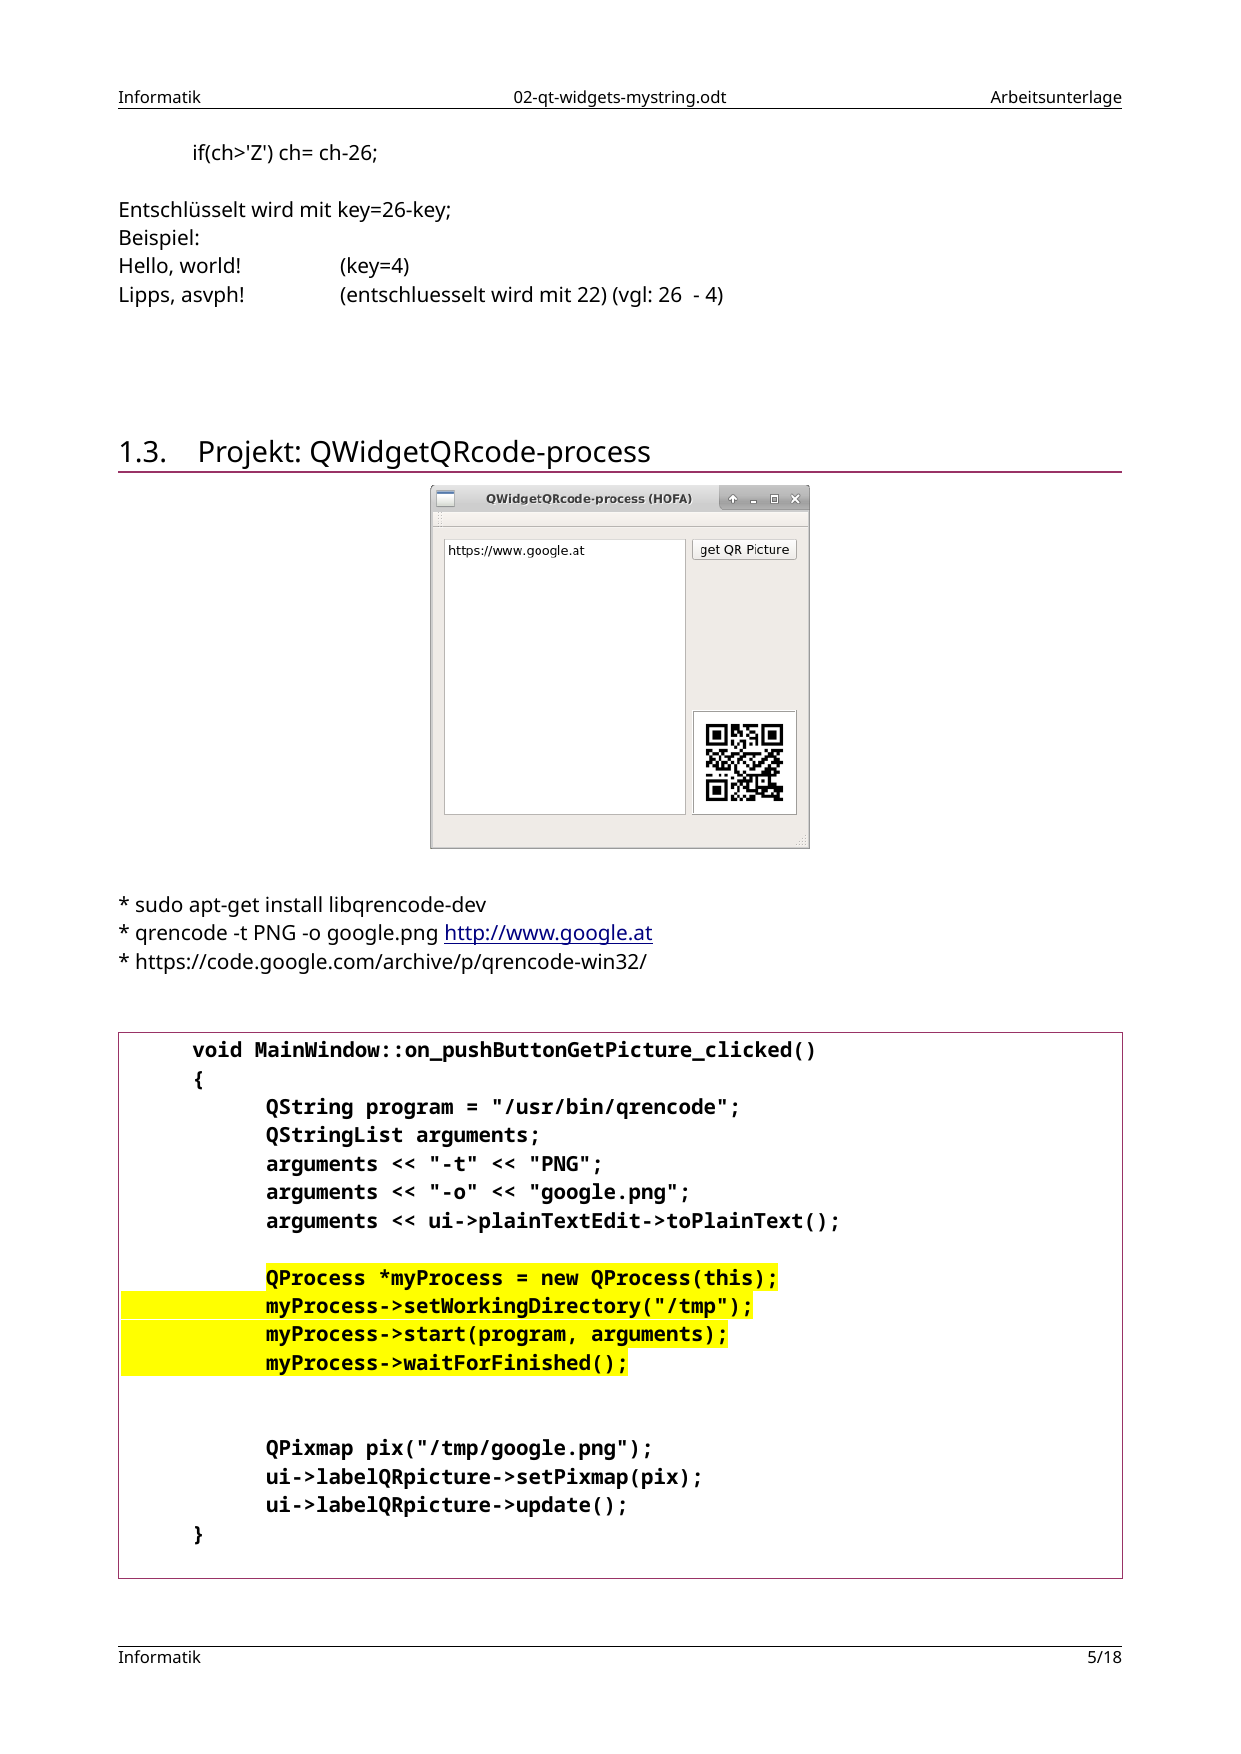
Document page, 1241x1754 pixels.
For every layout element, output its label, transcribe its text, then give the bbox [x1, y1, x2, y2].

text QStringList arguments; [119, 1117, 1122, 1146]
text } [119, 1516, 1122, 1544]
text myProcess->start(program, arguments); [119, 1317, 1122, 1345]
subtitle Projekt: QWidgetQRcode-process [118, 431, 1122, 471]
text if(ch>'Z') ch= ch-26; [118, 138, 1122, 166]
text myProcess->setWorkingDirectory("/tmp"); [119, 1288, 1122, 1317]
text * https://code.google.com/archive/p/qrencode-win32/ [118, 947, 1122, 975]
text Lipps, asvph! (entschluesselt wird mit 22) (vgl: 26 - 4) [118, 280, 1122, 308]
text arguments << "-o" << "google.png"; [119, 1174, 1122, 1203]
text QPixmap pix("/tmp/google.png"); [119, 1430, 1122, 1459]
text QProcess *myProcess = new QProcess(this); [119, 1260, 1122, 1288]
text QString program = "/usr/bin/qrencode"; [119, 1089, 1122, 1117]
text * qrencode -t PNG -o google.png http://www.google.at [118, 918, 1122, 947]
text Beispiel: [118, 223, 1122, 252]
text ui->labelQRpicture->update(); [119, 1487, 1122, 1516]
text { [119, 1061, 1122, 1089]
text Hello, world! (key=4) [118, 252, 1122, 280]
picture [430, 485, 810, 849]
text Entschlüsselt wird mit key=26-key; [118, 195, 1122, 223]
text arguments << ui->plainTextEdit->toPlainText(); [119, 1203, 1122, 1231]
text * sudo apt-get install libqrencode-dev [118, 890, 1122, 918]
text arguments << "-t" << "PNG"; [119, 1146, 1122, 1174]
text ui->labelQRpicture->setPixmap(pix); [119, 1459, 1122, 1487]
text void MainWindow::on_pushButtonGetPicture_clicked() [119, 1033, 1122, 1061]
text myProcess->waitForFinished(); [119, 1345, 1122, 1373]
